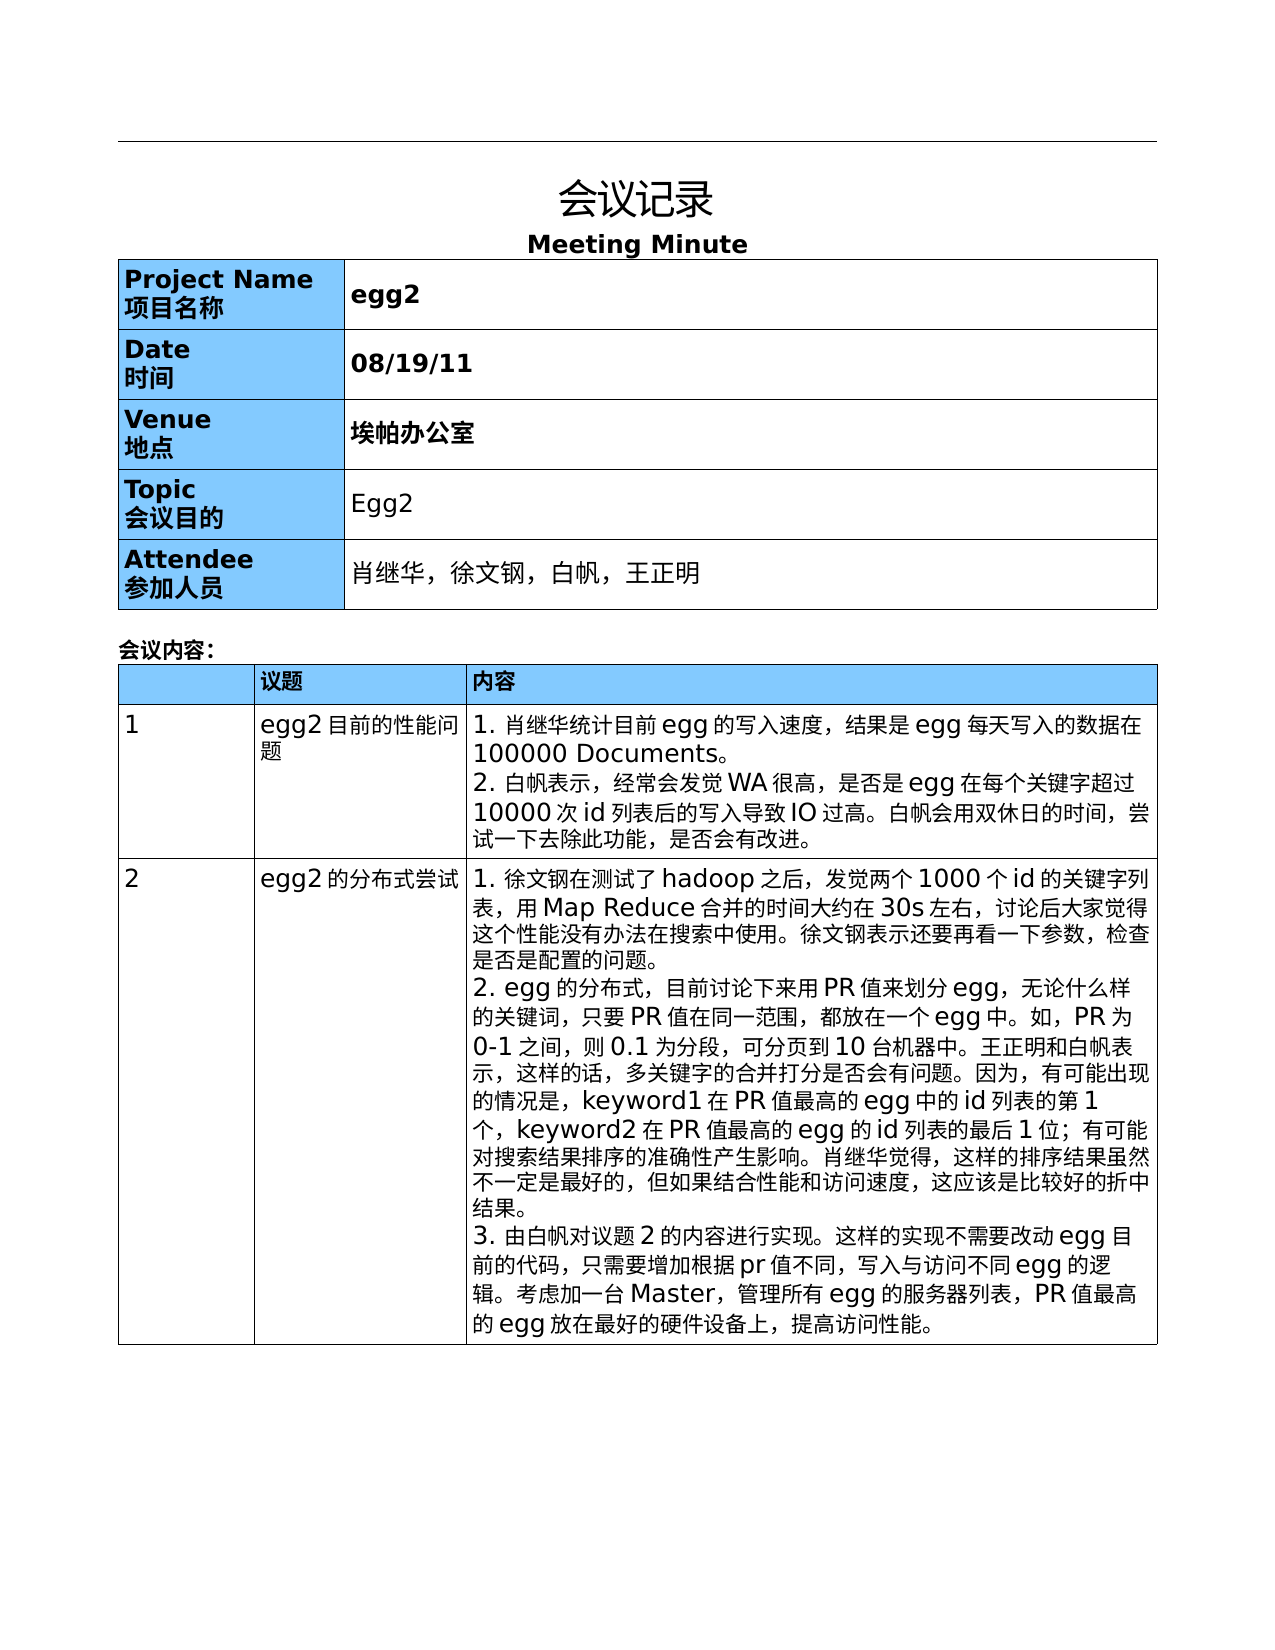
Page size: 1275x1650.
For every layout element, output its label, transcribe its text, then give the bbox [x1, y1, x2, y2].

table_header Project Name 项目名称 [119, 260, 344, 329]
table_cell 埃帕办公室 [345, 400, 1157, 469]
table_cell Venue 地点 [119, 400, 344, 469]
table_header egg2 [345, 260, 1157, 329]
title 会议记录 [118, 142, 1157, 224]
table_cell Egg2 [345, 470, 1157, 539]
table_cell 1. 徐文钢在测试了hadoop之后，发觉两个1000个id的关键字列表，用Map Reduce合并的时间大约在30s左右，讨论后大家觉得这个性能没有办法在搜索中使用。徐文钢表示还要再看一下参数，检查是否是配置的问题。 2. egg的分布式，目前讨论下来用PR值来划分egg，无论什么样的关键词，只要PR值在同一范围，都放在一个egg中。如，PR为0-1之间，则0.1为分段，可分页到10台机器中。王正明和白帆表示，这样的话，多关键字的合并打分是否会有问题。因为，有可能出现的情况是，keyword1在PR值最高的egg中的id列表的第1个，keyword2在PR值最高的egg的id列表的最后1位；有可能对搜索结果排序的准确性产生影响。肖继华觉得，这样的排序结果虽然不一定是最好的，但如果结合性能和访问速度，这应该是比较好的折中结果。 3. 由白帆对议题2的内容进行实现。这样的实现不需要改动egg目前的代码，只需要增加根据pr值不同，写入与访问不同egg的逻辑。考虑加一台Master，管理所有egg的服务器列表，PR值最高的egg放在最好的硬件设备上，提高访问性能。 [467, 859, 1157, 1344]
table_cell egg2目前的性能问题 [255, 705, 466, 858]
text 会议内容： [118, 638, 1157, 664]
table_cell Topic 会议目的 [119, 470, 344, 539]
table_cell 08/19/11 [345, 330, 1157, 399]
table_cell Attendee 参加人员 [119, 540, 344, 609]
table_cell 肖继华，徐文钢，白帆，王正明 [345, 540, 1157, 609]
table_cell egg2的分布式尝试 [255, 859, 466, 1344]
table_header 议题 [255, 665, 466, 704]
table_cell 1. 肖继华统计目前egg的写入速度，结果是egg每天写入的数据在100000 Documents。 2. 白帆表示，经常会发觉WA很高，是否是egg在每个关键字超过10000次id列表后的写入导致IO过高。白帆会用双休日的时间，尝试一下去除此功能，是否会有改进。 [467, 705, 1157, 858]
text Meeting Minute [118, 230, 1157, 259]
table_header 内容 [467, 665, 1157, 704]
table_header [119, 665, 254, 704]
table_cell Date 时间 [119, 330, 344, 399]
table_cell 2 [119, 859, 254, 1344]
table_cell 1 [119, 705, 254, 858]
